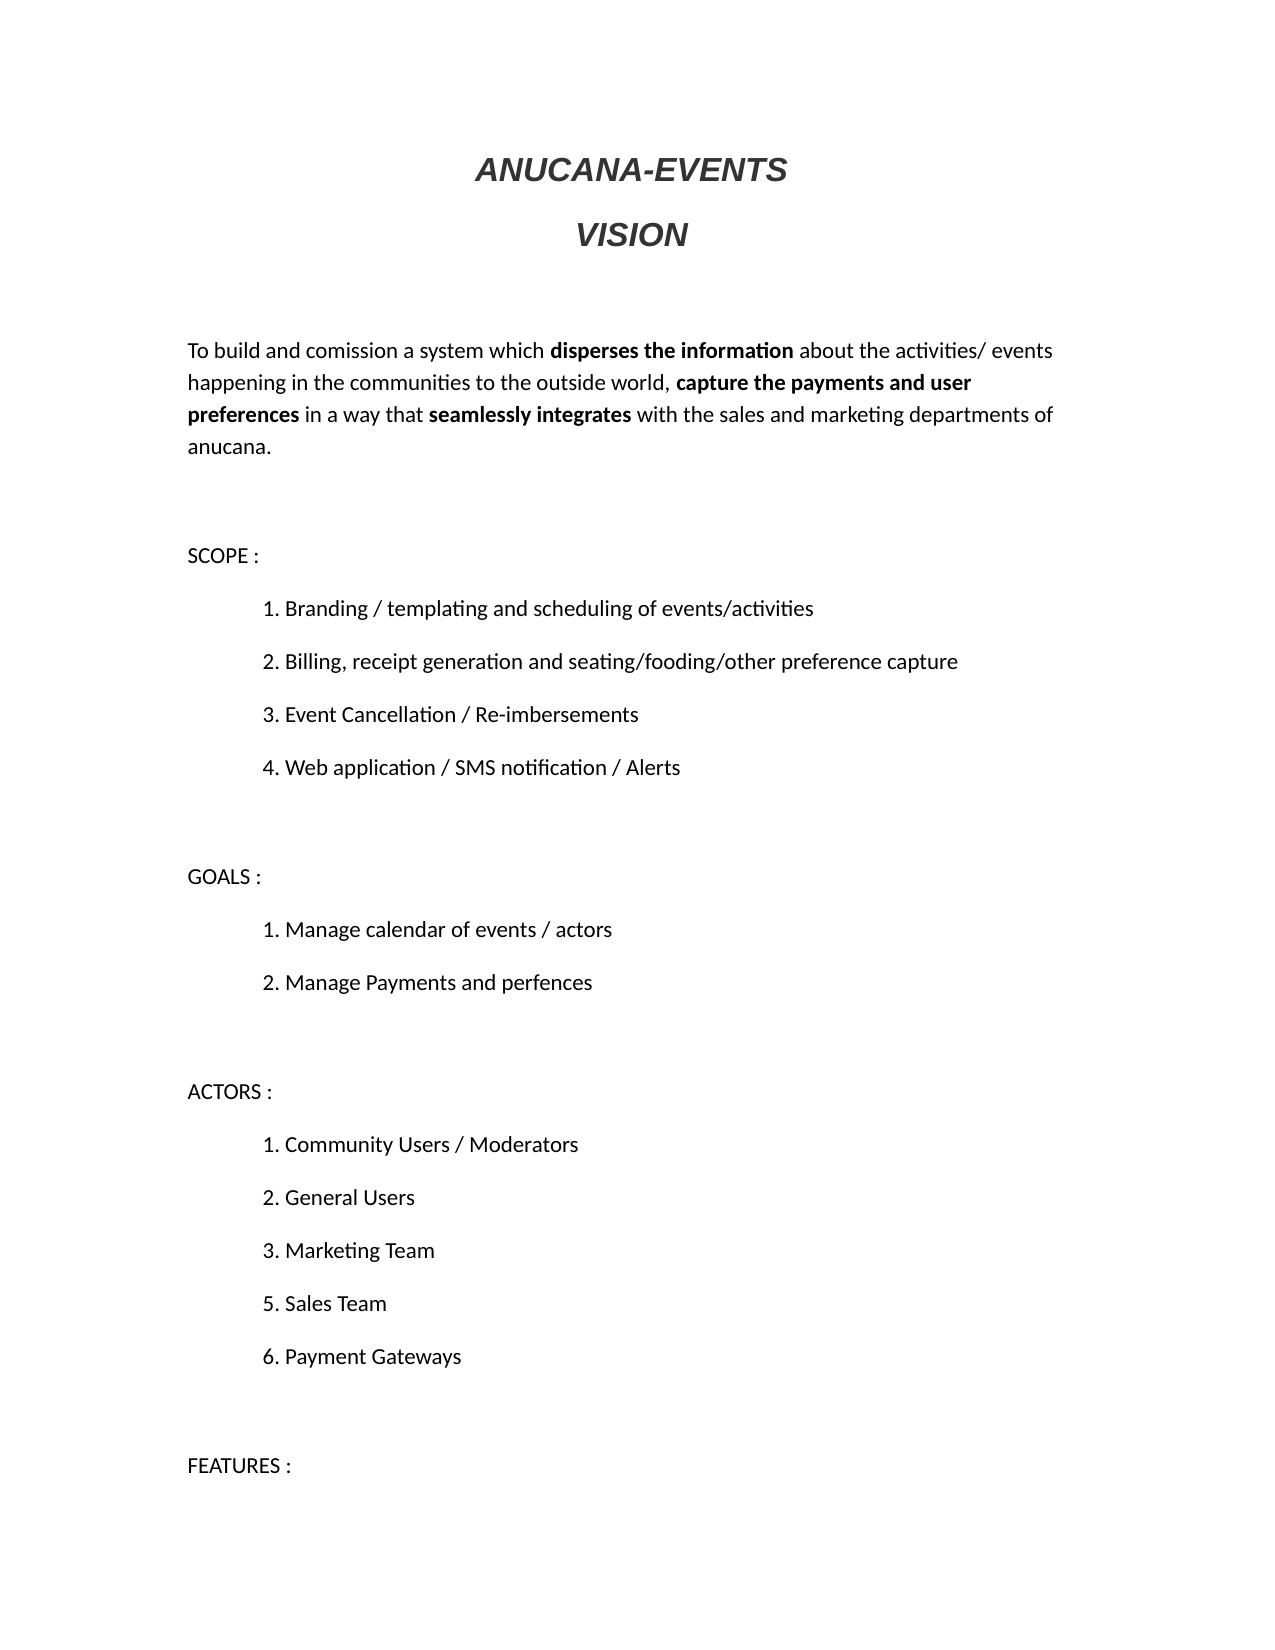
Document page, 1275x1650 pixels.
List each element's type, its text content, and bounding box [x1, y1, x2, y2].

text 2. Manage Payments and perfences [187, 968, 1087, 996]
text 5. Sales Team [187, 1289, 1087, 1317]
text 2. General Users [187, 1183, 1087, 1211]
text 2. Billing, receipt generation and seating/fooding/other preference capture [187, 647, 1087, 675]
text ANUCANA-EVENTS [187, 150, 1087, 188]
text GOALS : [187, 862, 1087, 890]
text ACTORS : [187, 1077, 1087, 1105]
text 4. Web application / SMS notification / Alerts [187, 753, 1087, 781]
text 3. Event Cancellation / Re-imbersements [187, 700, 1087, 728]
text SCOPE : [187, 541, 1087, 569]
text 6. Payment Gateways [187, 1342, 1087, 1370]
text 1. Community Users / Moderators [187, 1130, 1087, 1158]
text 3. Marketing Team [187, 1236, 1087, 1264]
text 1. Manage calendar of events / actors [187, 915, 1087, 943]
text To build and comission a system which disperses the information about the activities/ events happening in the communities to the outside world, capture the payments and user preferences in a way that seamlessly integrates with the sales and marketing departments of anucana. [187, 336, 1087, 460]
text FEATURES : [187, 1451, 1087, 1479]
text 1. Branding / templating and scheduling of events/activities [187, 594, 1087, 622]
text VISION [187, 215, 1087, 253]
